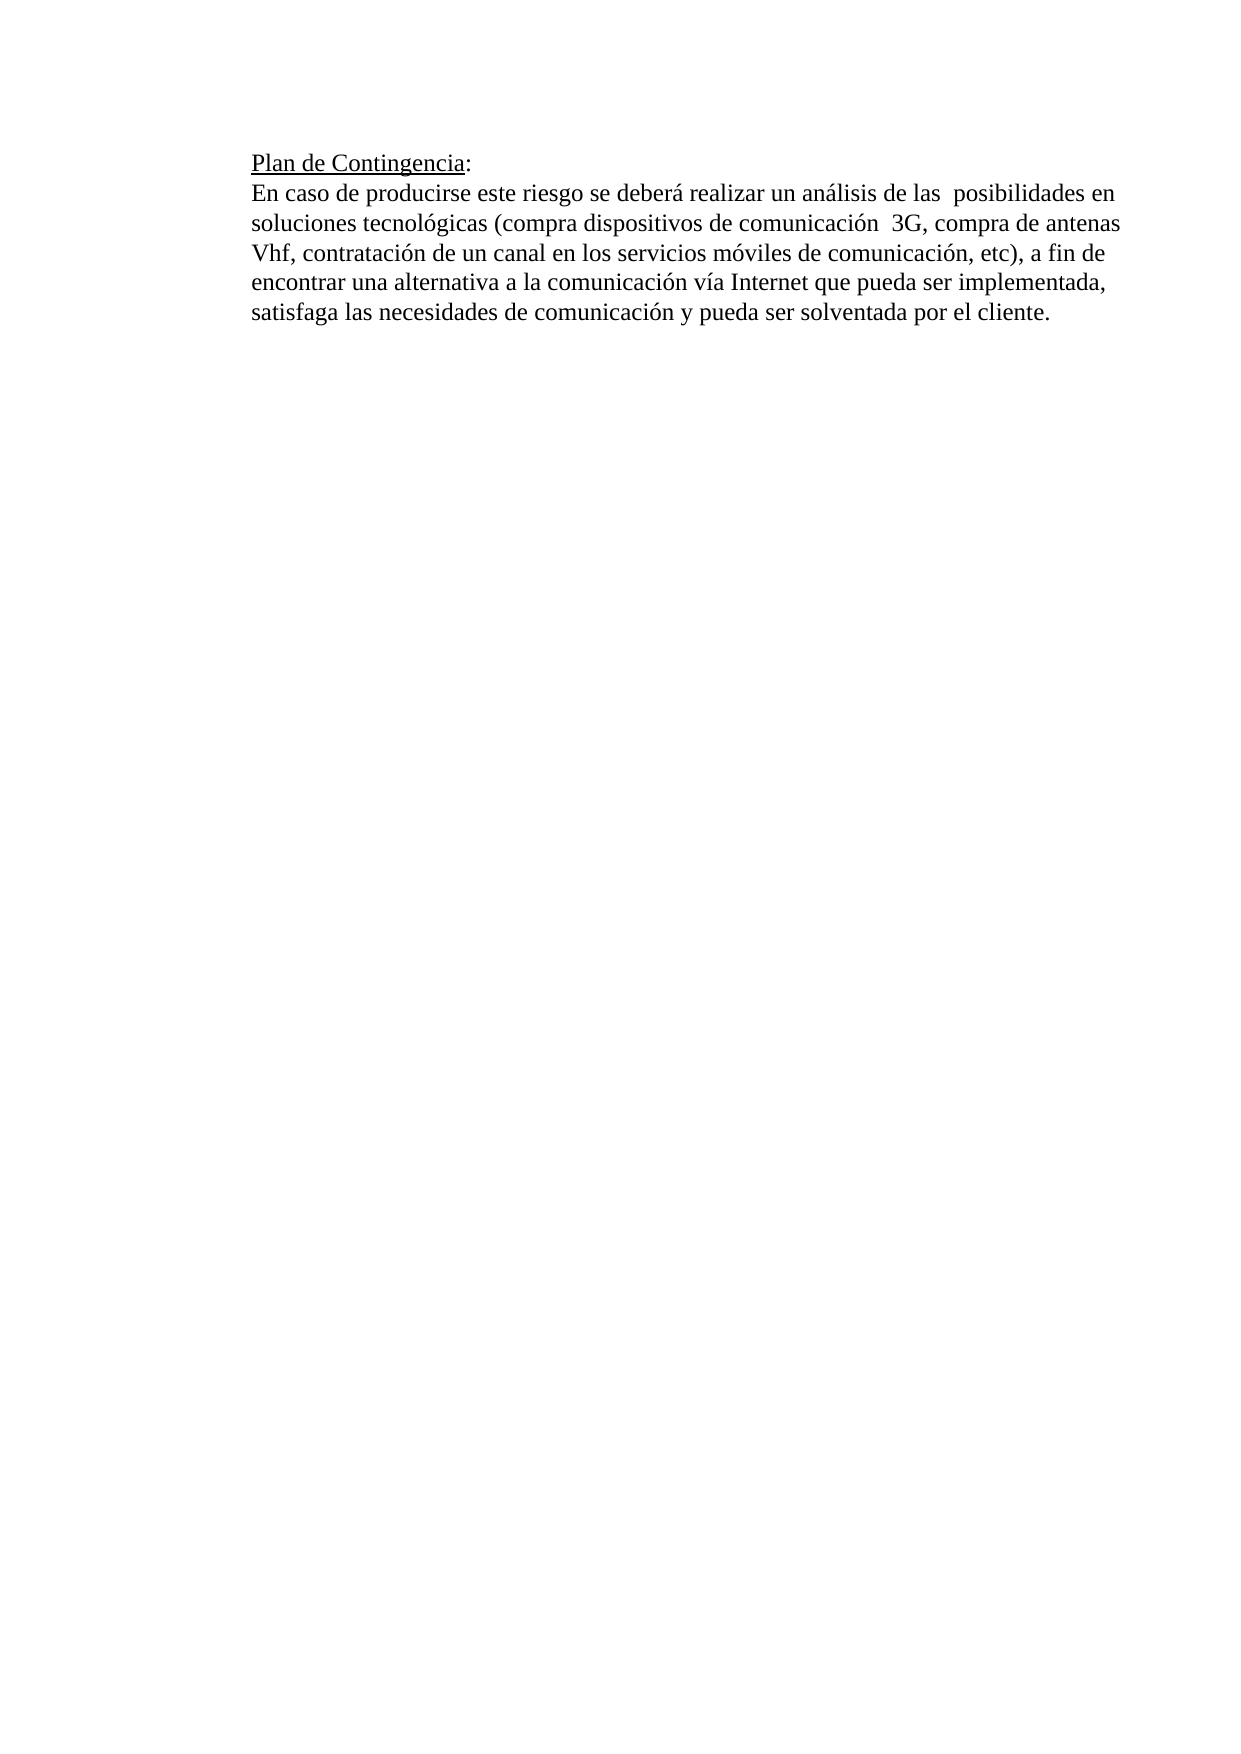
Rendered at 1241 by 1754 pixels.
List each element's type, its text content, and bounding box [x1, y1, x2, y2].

text Plan de Contingencia: [251, 148, 1122, 177]
text En caso de producirse este riesgo se deberá realizar un análisis de las posibilidades en soluciones tecnológicas (compra dispositivos de comunicación 3G, compra de antenas Vhf, contratación de un canal en los servicios móviles de comunicación, etc), a fin de encontrar una alternativa a la comunicación vía Internet que pueda ser implementada, satisfaga las necesidades de comunicación y pueda ser solventada por el cliente. [251, 177, 1122, 326]
